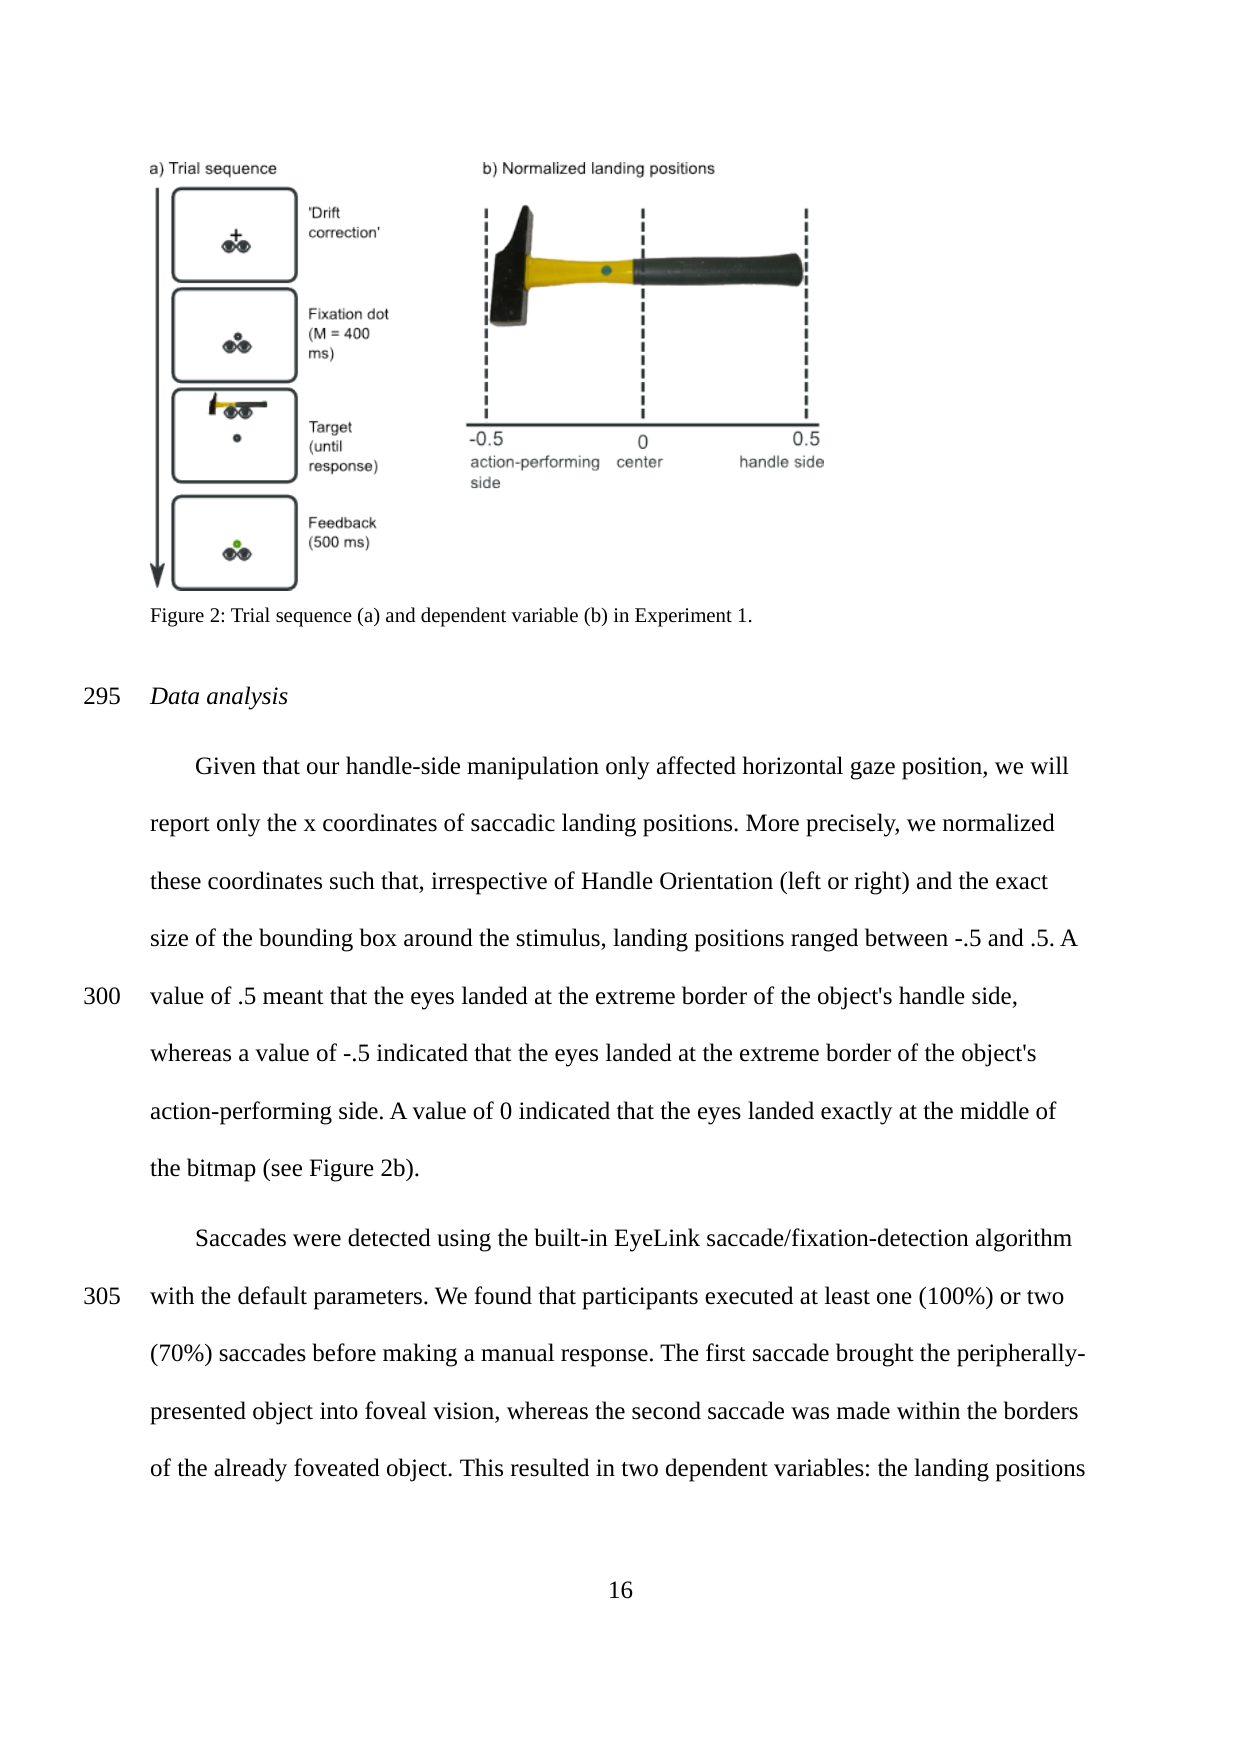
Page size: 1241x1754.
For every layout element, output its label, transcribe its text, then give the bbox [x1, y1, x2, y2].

text Saccades were detected using the built-in EyeLink saccade/fixation-detection algorithm with the default parameters. We found that participants executed at least one (100%) or two (70%) saccades before making a manual response. The first saccade brought the peripherally-presented object into foveal vision, whereas the second saccade was made within the borders of the already foveated object. This resulted in two dependent variables: the landing positions [150, 1223, 1091, 1482]
subtitle Data analysis [150, 681, 1091, 709]
text Given that our handle-side manipulation only affected horizontal gaze position, we will report only the x coordinates of saccadic landing positions. More precisely, we normalized these coordinates such that, irrespective of Handle Orientation (left or right) and the exact size of the bounding box around the stimulus, landing positions ranged between -.5 and .5. A value of .5 meant that the eyes landed at the extreme border of the object's handle side, whereas a value of -.5 indicated that the eyes landed at the extreme border of the object's action-performing side. A value of 0 indicated that the eyes landed exactly at the middle of the bitmap (see Figure 2b). [150, 751, 1091, 1182]
text Figure 2: Trial sequence (a) and dependent variable (b) in Experiment 1. [150, 591, 824, 627]
picture [150, 162, 824, 591]
